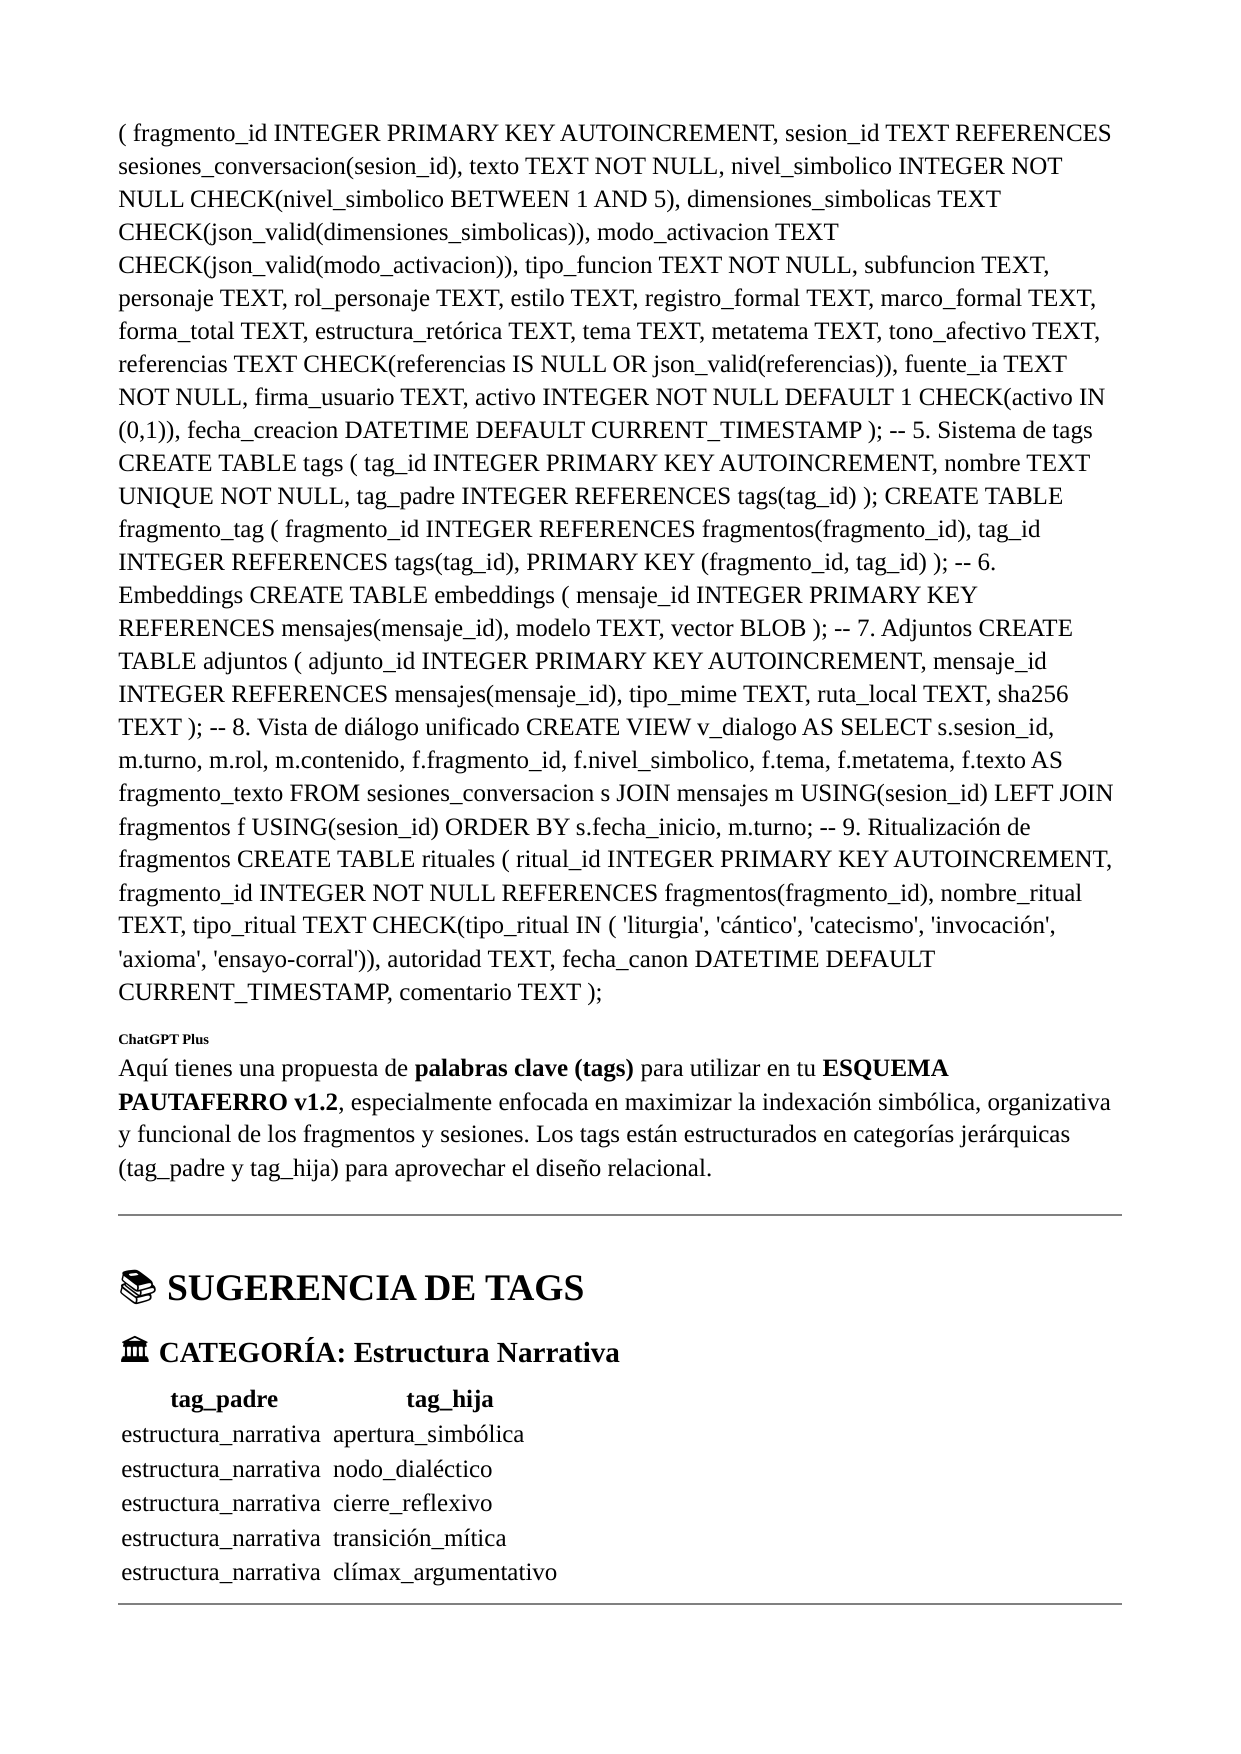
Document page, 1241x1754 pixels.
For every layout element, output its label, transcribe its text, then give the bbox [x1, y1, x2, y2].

table_cell estructura_narrativa [118, 1555, 330, 1589]
table_header tag_padre [118, 1382, 330, 1416]
text ( fragmento_id INTEGER PRIMARY KEY AUTOINCREMENT, sesion_id TEXT REFERENCES sesiones_conversacion(sesion_id), texto TEXT NOT NULL, nivel_simbolico INTEGER NOT NULL CHECK(nivel_simbolico BETWEEN 1 AND 5), dimensiones_simbolicas TEXT CHECK(json_valid(dimensiones_simbolicas)), modo_activacion TEXT CHECK(json_valid(modo_activacion)), tipo_funcion TEXT NOT NULL, subfuncion TEXT, personaje TEXT, rol_personaje TEXT, estilo TEXT, registro_formal TEXT, marco_formal TEXT, forma_total TEXT, estructura_retórica TEXT, tema TEXT, metatema TEXT, tono_afectivo TEXT, referencias TEXT CHECK(referencias IS NULL OR json_valid(referencias)), fuente_ia TEXT NOT NULL, firma_usuario TEXT, activo INTEGER NOT NULL DEFAULT 1 CHECK(activo IN (0,1)), fecha_creacion DATETIME DEFAULT CURRENT_TIMESTAMP ); -- 5. Sistema de tags CREATE TABLE tags ( tag_id INTEGER PRIMARY KEY AUTOINCREMENT, nombre TEXT UNIQUE NOT NULL, tag_padre INTEGER REFERENCES tags(tag_id) ); CREATE TABLE fragmento_tag ( fragmento_id INTEGER REFERENCES fragmentos(fragmento_id), tag_id INTEGER REFERENCES tags(tag_id), PRIMARY KEY (fragmento_id, tag_id) ); -- 6. Embeddings CREATE TABLE embeddings ( mensaje_id INTEGER PRIMARY KEY REFERENCES mensajes(mensaje_id), modelo TEXT, vector BLOB ); -- 7. Adjuntos CREATE TABLE adjuntos ( adjunto_id INTEGER PRIMARY KEY AUTOINCREMENT, mensaje_id INTEGER REFERENCES mensajes(mensaje_id), tipo_mime TEXT, ruta_local TEXT, sha256 TEXT ); -- 8. Vista de diálogo unificado CREATE VIEW v_dialogo AS SELECT s.sesion_id, m.turno, m.rol, m.contenido, f.fragmento_id, f.nivel_simbolico, f.tema, f.metatema, f.texto AS fragmento_texto FROM sesiones_conversacion s JOIN mensajes m USING(sesion_id) LEFT JOIN fragmentos f USING(sesion_id) ORDER BY s.fecha_inicio, m.turno; -- 9. Ritualización de fragmentos CREATE TABLE rituales ( ritual_id INTEGER PRIMARY KEY AUTOINCREMENT, fragmento_id INTEGER NOT NULL REFERENCES fragmentos(fragmento_id), nombre_ritual TEXT, tipo_ritual TEXT CHECK(tipo_ritual IN ( 'liturgia', 'cántico', 'catecismo', 'invocación', 'axioma', 'ensayo-corral')), autoridad TEXT, fecha_canon DATETIME DEFAULT CURRENT_TIMESTAMP, comentario TEXT ); [118, 118, 1122, 1005]
table_cell transición_mítica [330, 1520, 570, 1554]
table_cell estructura_narrativa [118, 1485, 330, 1520]
subtitle 🏛️ CATEGORÍA: Estructura Narrativa [118, 1336, 1122, 1369]
table_header tag_hija [330, 1382, 570, 1416]
table_cell apertura_simbólica [330, 1416, 570, 1451]
subtitle 📚 SUGERENCIA DE TAGS [118, 1265, 1122, 1308]
table_cell nodo_dialéctico [330, 1451, 570, 1485]
table_cell clímax_argumentativo [330, 1555, 570, 1589]
text Aquí tienes una propuesta de palabras clave (tags) para utilizar en tu ESQUEMA PAUTAFERRO v1.2, especialmente enfocada en maximizar la indexación simbólica, organizativa y funcional de los fragmentos y sesiones. Los tags están estructurados en categorías jerárquicas (tag_padre y tag_hija) para aprovechar el diseño relacional. [118, 1053, 1122, 1181]
table_cell estructura_narrativa [118, 1520, 330, 1554]
table_cell cierre_reflexivo [330, 1485, 570, 1520]
table_cell estructura_narrativa [118, 1451, 330, 1485]
subtitle ChatGPT Plus [118, 1031, 1122, 1047]
table_cell estructura_narrativa [118, 1416, 330, 1451]
